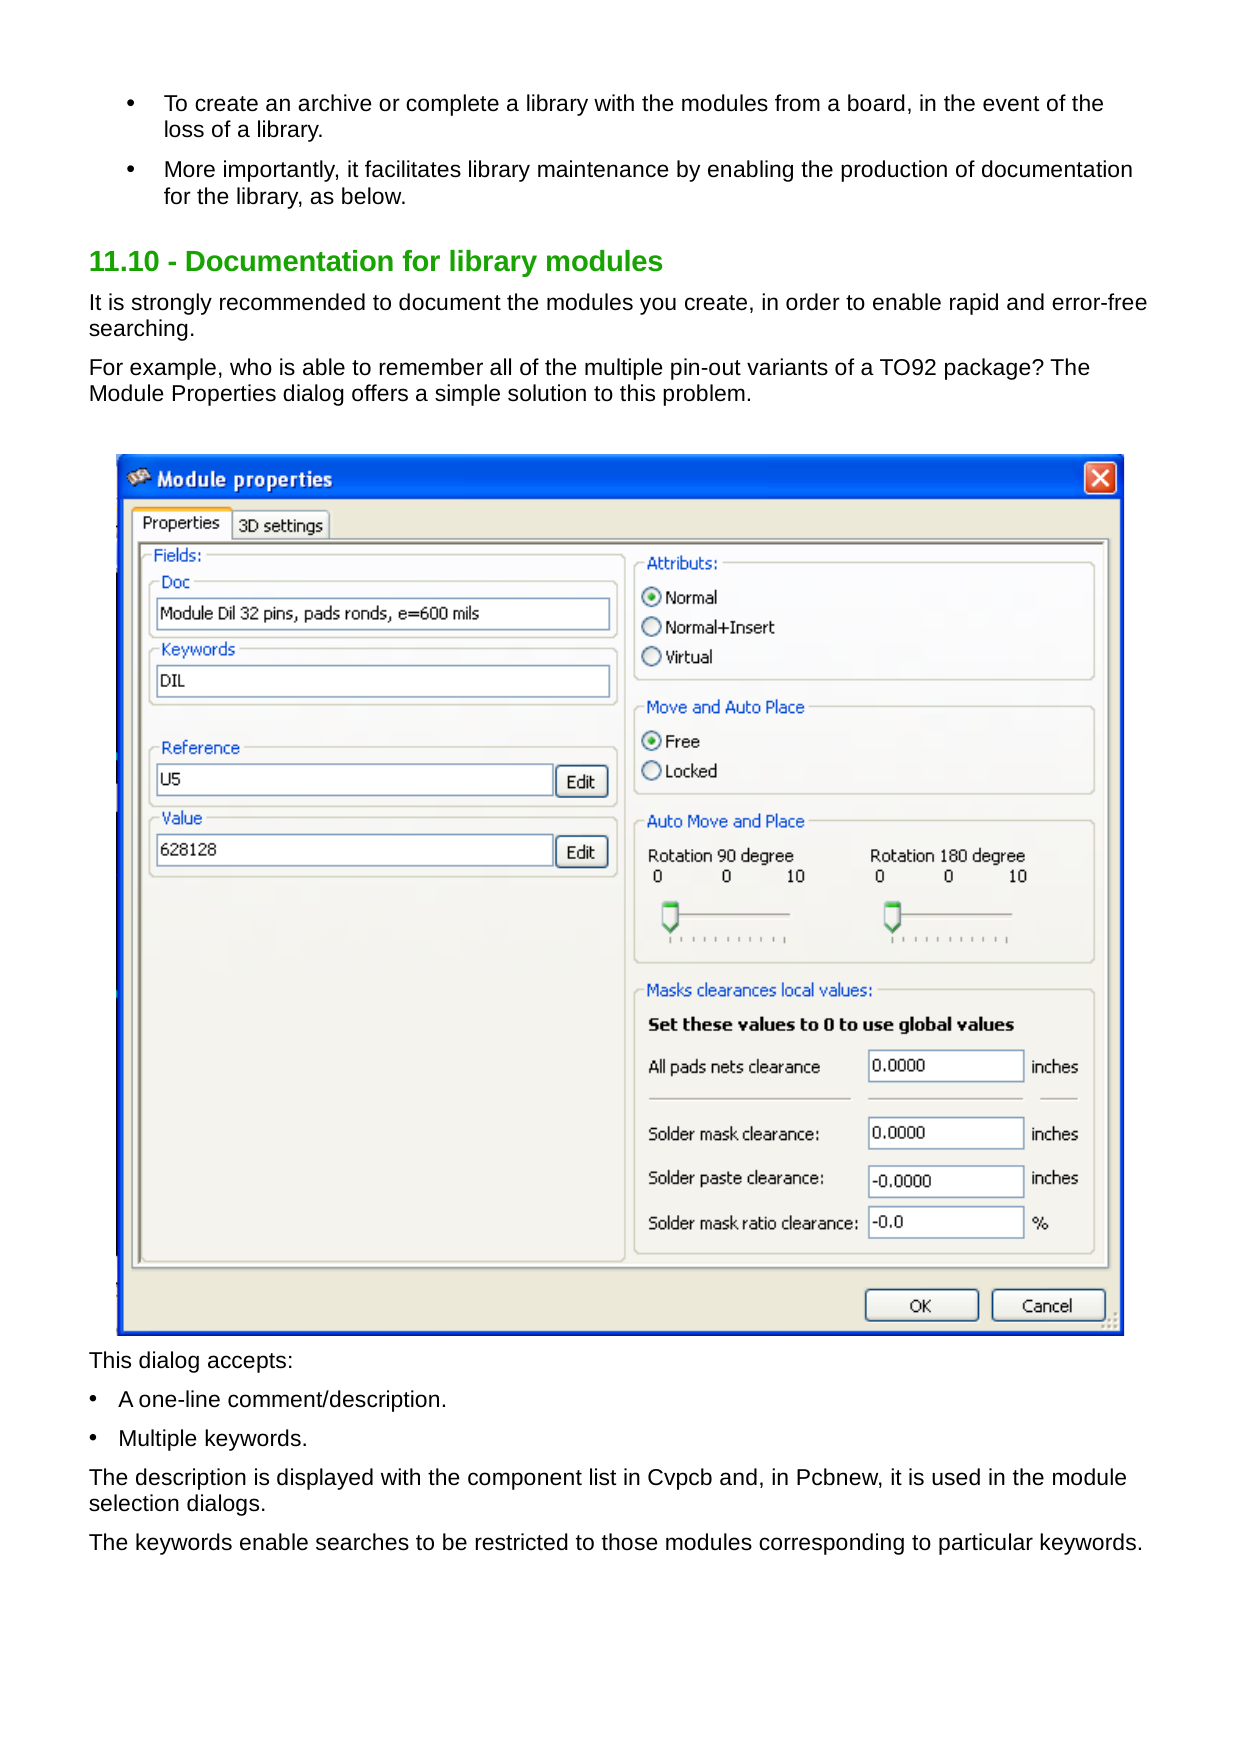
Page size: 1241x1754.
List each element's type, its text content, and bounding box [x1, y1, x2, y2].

subtitle Documentation for library modules [88, 245, 1152, 277]
text This dialog accepts: [88, 1348, 1152, 1374]
list Multiple keywords. [88, 1425, 1152, 1452]
list To create an archive or complete a library with the modules from a board, in the event of the loss of a library. [126, 88, 1152, 143]
text For example, who is able to remember all of the multiple pin-out variants of a TO92 package? The Module Properties dialog offers a simple solution to this problem. [88, 354, 1152, 406]
list A one-line comment/description. [88, 1386, 1152, 1413]
list More importantly, it facilitates library maintenance by enabling the production of documentation for the library, as below. [126, 155, 1152, 209]
picture [116, 454, 1125, 1336]
text It is strongly recommended to document the modules you create, in order to enable rapid and error-free searching. [88, 289, 1152, 342]
text The keywords enable searches to be restricted to those modules corresponding to particular keywords. [88, 1529, 1152, 1555]
text The description is displayed with the component list in Cvpcb and, in Pcbnew, it is used in the module selection dialogs. [88, 1464, 1152, 1517]
